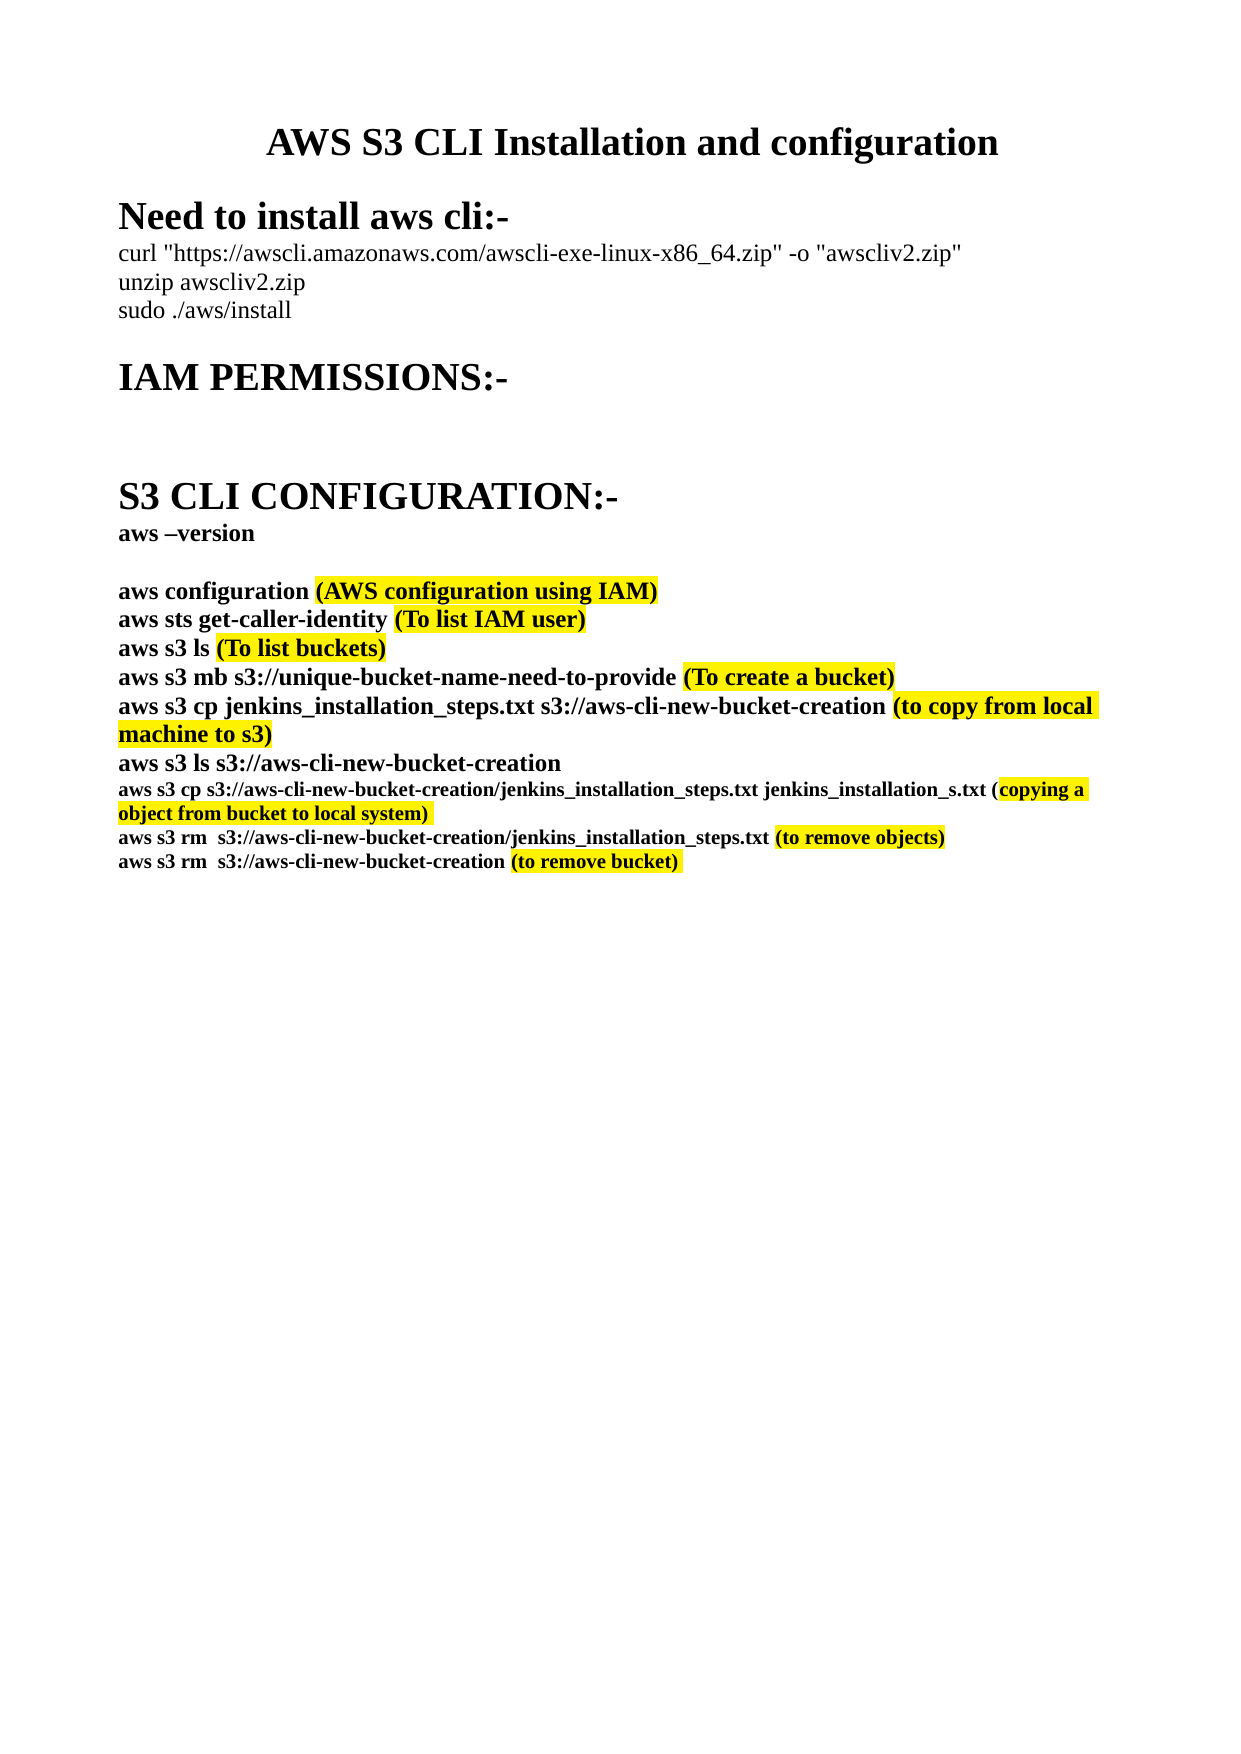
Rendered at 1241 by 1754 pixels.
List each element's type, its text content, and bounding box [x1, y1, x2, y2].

text aws –version [118, 518, 1122, 547]
text aws s3 rm s3://aws-cli-new-bucket-creation (to remove bucket) [118, 849, 1122, 873]
text IAM PERMISSIONS:- [118, 353, 1122, 398]
text sudo ./aws/install [118, 295, 1122, 324]
text unzip awscliv2.zip [118, 267, 1122, 295]
text aws s3 ls (To list buckets) [118, 633, 1122, 662]
text aws s3 cp jenkins_installation_steps.txt s3://aws-cli-new-bucket-creation (to copy from local machine to s3) [118, 691, 1122, 748]
text S3 CLI CONFIGURATION:- [118, 473, 1122, 518]
text aws configuration (AWS configuration using IAM) [118, 576, 1122, 604]
text aws s3 rm s3://aws-cli-new-bucket-creation/jenkins_installation_steps.txt (to remove objects) [118, 825, 1122, 849]
text aws s3 mb s3://unique-bucket-name-need-to-provide (To create a bucket) [118, 662, 1122, 691]
text aws s3 ls s3://aws-cli-new-bucket-creation [118, 748, 1122, 777]
text Need to install aws cli:- [118, 192, 1122, 238]
text aws sts get-caller-identity (To list IAM user) [118, 604, 1122, 633]
text aws s3 cp s3://aws-cli-new-bucket-creation/jenkins_installation_steps.txt jenkins_installation_s.txt (copying a object from bucket to local system) [118, 777, 1122, 825]
text curl "https://awscli.amazonaws.com/awscli-exe-linux-x86_64.zip" -o "awscliv2.zip" [118, 238, 1122, 267]
text AWS S3 CLI Installation and configuration [118, 118, 1122, 164]
